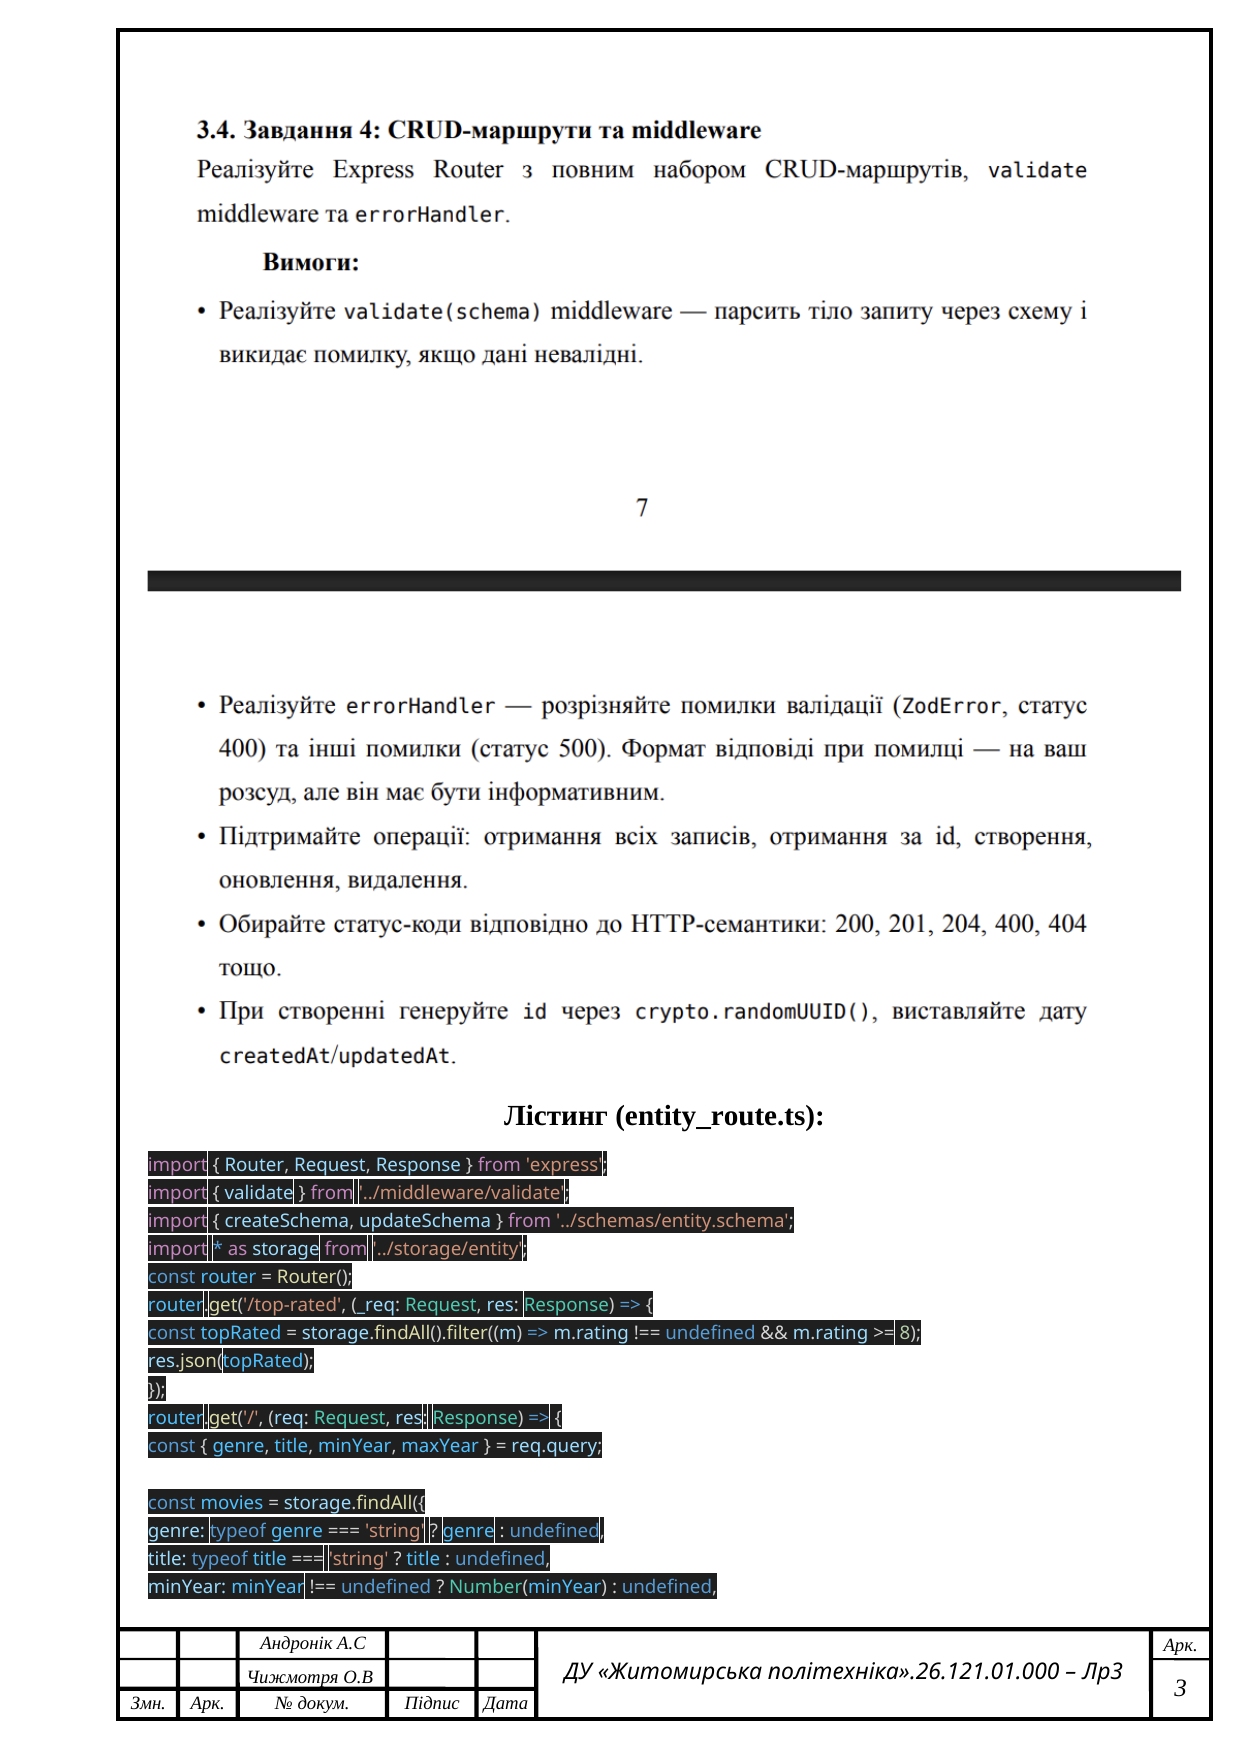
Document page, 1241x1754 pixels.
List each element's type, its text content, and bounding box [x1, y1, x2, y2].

text router.get('/top-rated', (_req: Request, res: Response) => { [148, 1289, 1181, 1317]
text router.get('/', (req: Request, res: Response) => { [148, 1401, 1181, 1429]
text minYear: minYear !== undefined ? Number(minYear) : undefined, [148, 1571, 1181, 1599]
text res.json(topRated); [148, 1345, 1181, 1373]
text }); [148, 1373, 1181, 1401]
text const movies = storage.findAll({ [148, 1486, 1181, 1514]
text import { validate } from '../middleware/validate'; [148, 1176, 1181, 1204]
text import * as storage from '../storage/entity'; [148, 1233, 1181, 1261]
text genre: typeof genre === 'string' ? genre : undefined, [148, 1514, 1181, 1543]
text import { Router, Request, Response } from 'express'; [148, 1151, 1181, 1176]
text Лістинг (entity_route.ts): [148, 1093, 1181, 1131]
text const router = Router(); [148, 1261, 1181, 1289]
text const { genre, title, minYear, maxYear } = req.query; [148, 1429, 1181, 1458]
picture [147, 102, 1182, 1093]
text title: typeof title === 'string' ? title : undefined, [148, 1543, 1181, 1571]
text const topRated = storage.findAll().filter((m) => m.rating !== undefined && m.rating >= 8); [148, 1317, 1181, 1345]
text import { createSchema, updateSchema } from '../schemas/entity.schema'; [148, 1204, 1181, 1233]
